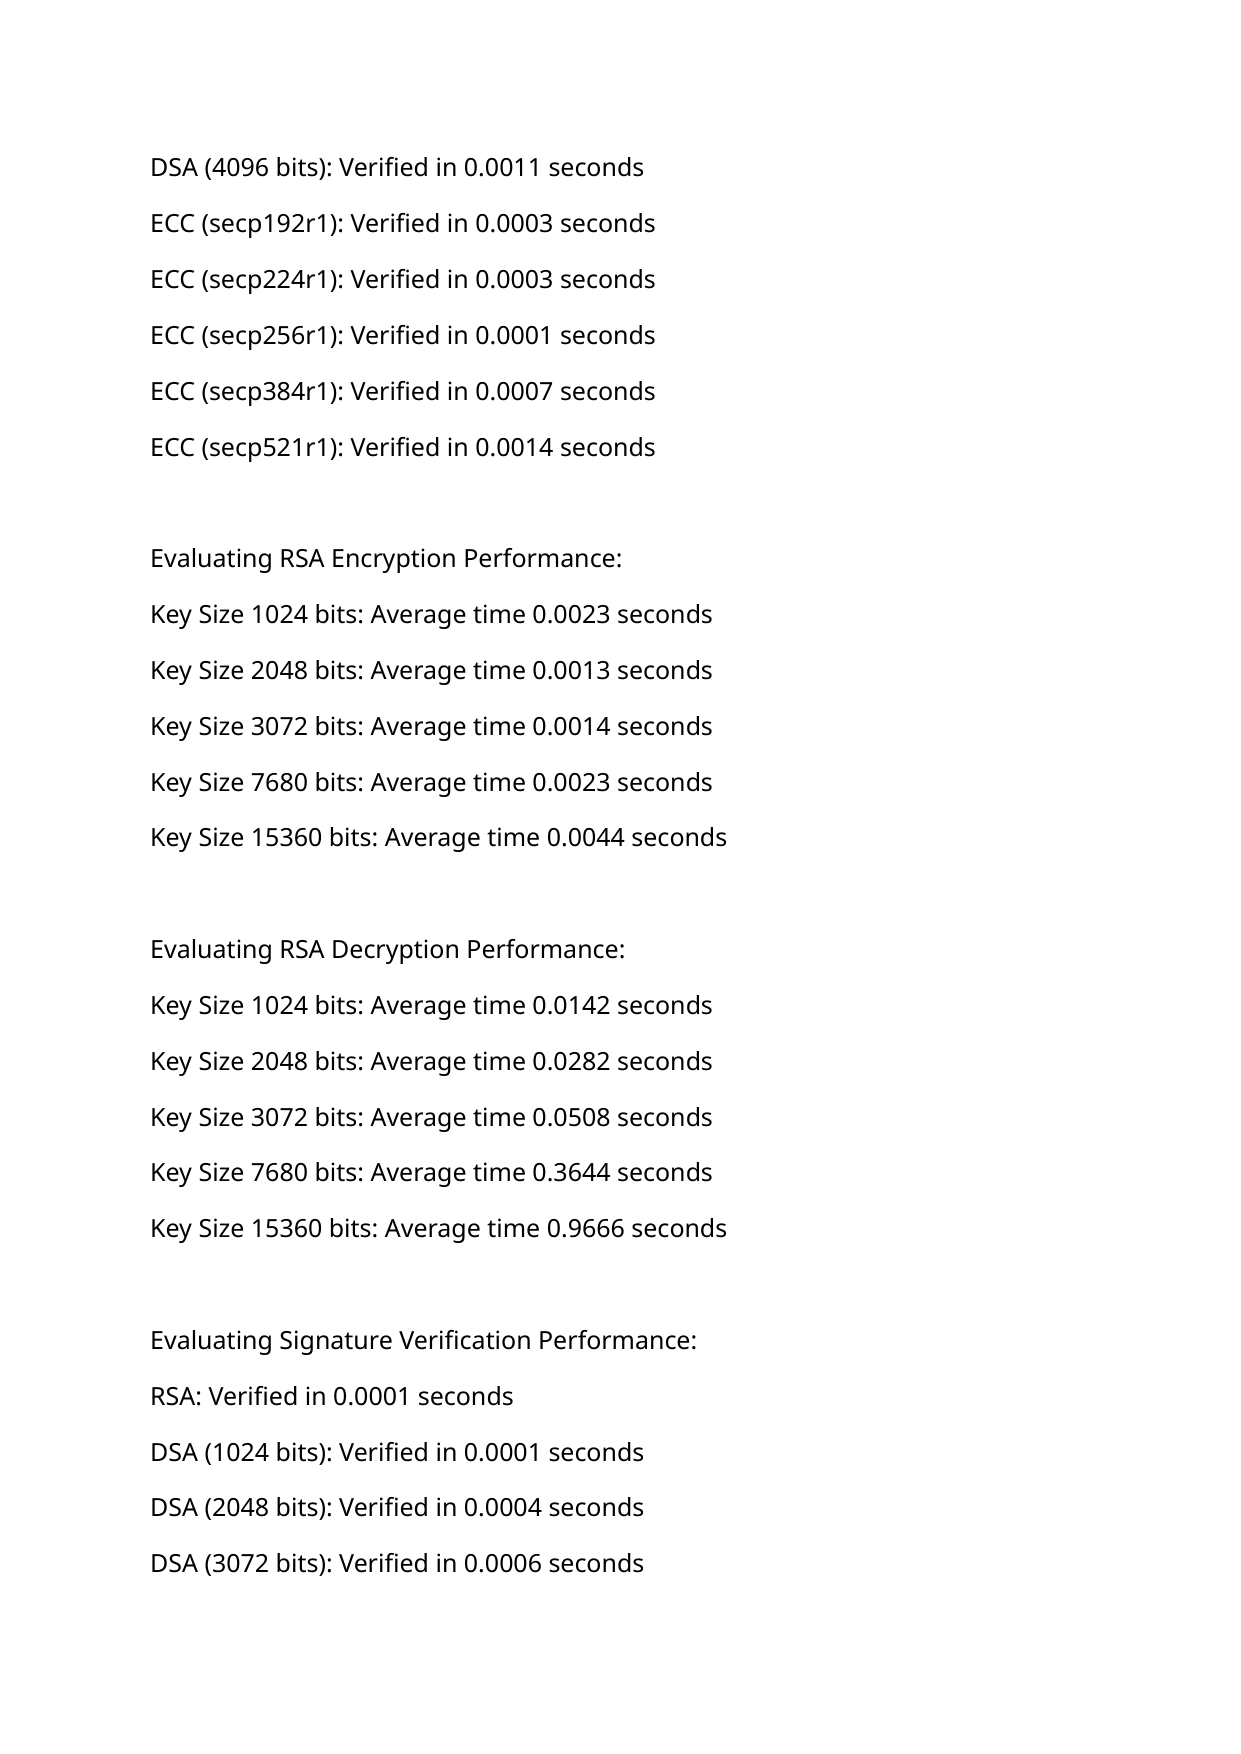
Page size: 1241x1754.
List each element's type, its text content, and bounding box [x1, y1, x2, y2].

text Key Size 7680 bits: Average time 0.0023 seconds [150, 764, 1090, 798]
text DSA (3072 bits): Verified in 0.0006 seconds [150, 1546, 1090, 1580]
text Key Size 2048 bits: Average time 0.0282 seconds [150, 1043, 1090, 1077]
text ECC (secp384r1): Verified in 0.0007 seconds [150, 373, 1090, 407]
text Key Size 2048 bits: Average time 0.0013 seconds [150, 652, 1090, 687]
text Key Size 3072 bits: Average time 0.0508 seconds [150, 1099, 1090, 1133]
text Evaluating RSA Encryption Performance: [150, 541, 1090, 575]
text Evaluating RSA Decryption Performance: [150, 932, 1090, 966]
text ECC (secp256r1): Verified in 0.0001 seconds [150, 317, 1090, 352]
text Key Size 1024 bits: Average time 0.0023 seconds [150, 597, 1090, 631]
text DSA (2048 bits): Verified in 0.0004 seconds [150, 1490, 1090, 1524]
text DSA (1024 bits): Verified in 0.0001 seconds [150, 1434, 1090, 1468]
text Key Size 15360 bits: Average time 0.9666 seconds [150, 1211, 1090, 1245]
text Key Size 1024 bits: Average time 0.0142 seconds [150, 987, 1090, 1022]
text ECC (secp521r1): Verified in 0.0014 seconds [150, 429, 1090, 463]
text Evaluating Signature Verification Performance: [150, 1322, 1090, 1357]
text Key Size 15360 bits: Average time 0.0044 seconds [150, 820, 1090, 854]
text Key Size 3072 bits: Average time 0.0014 seconds [150, 708, 1090, 742]
text RSA: Verified in 0.0001 seconds [150, 1378, 1090, 1412]
text ECC (secp224r1): Verified in 0.0003 seconds [150, 262, 1090, 296]
text ECC (secp192r1): Verified in 0.0003 seconds [150, 206, 1090, 240]
text DSA (4096 bits): Verified in 0.0011 seconds [150, 150, 1090, 184]
text Key Size 7680 bits: Average time 0.3644 seconds [150, 1155, 1090, 1189]
